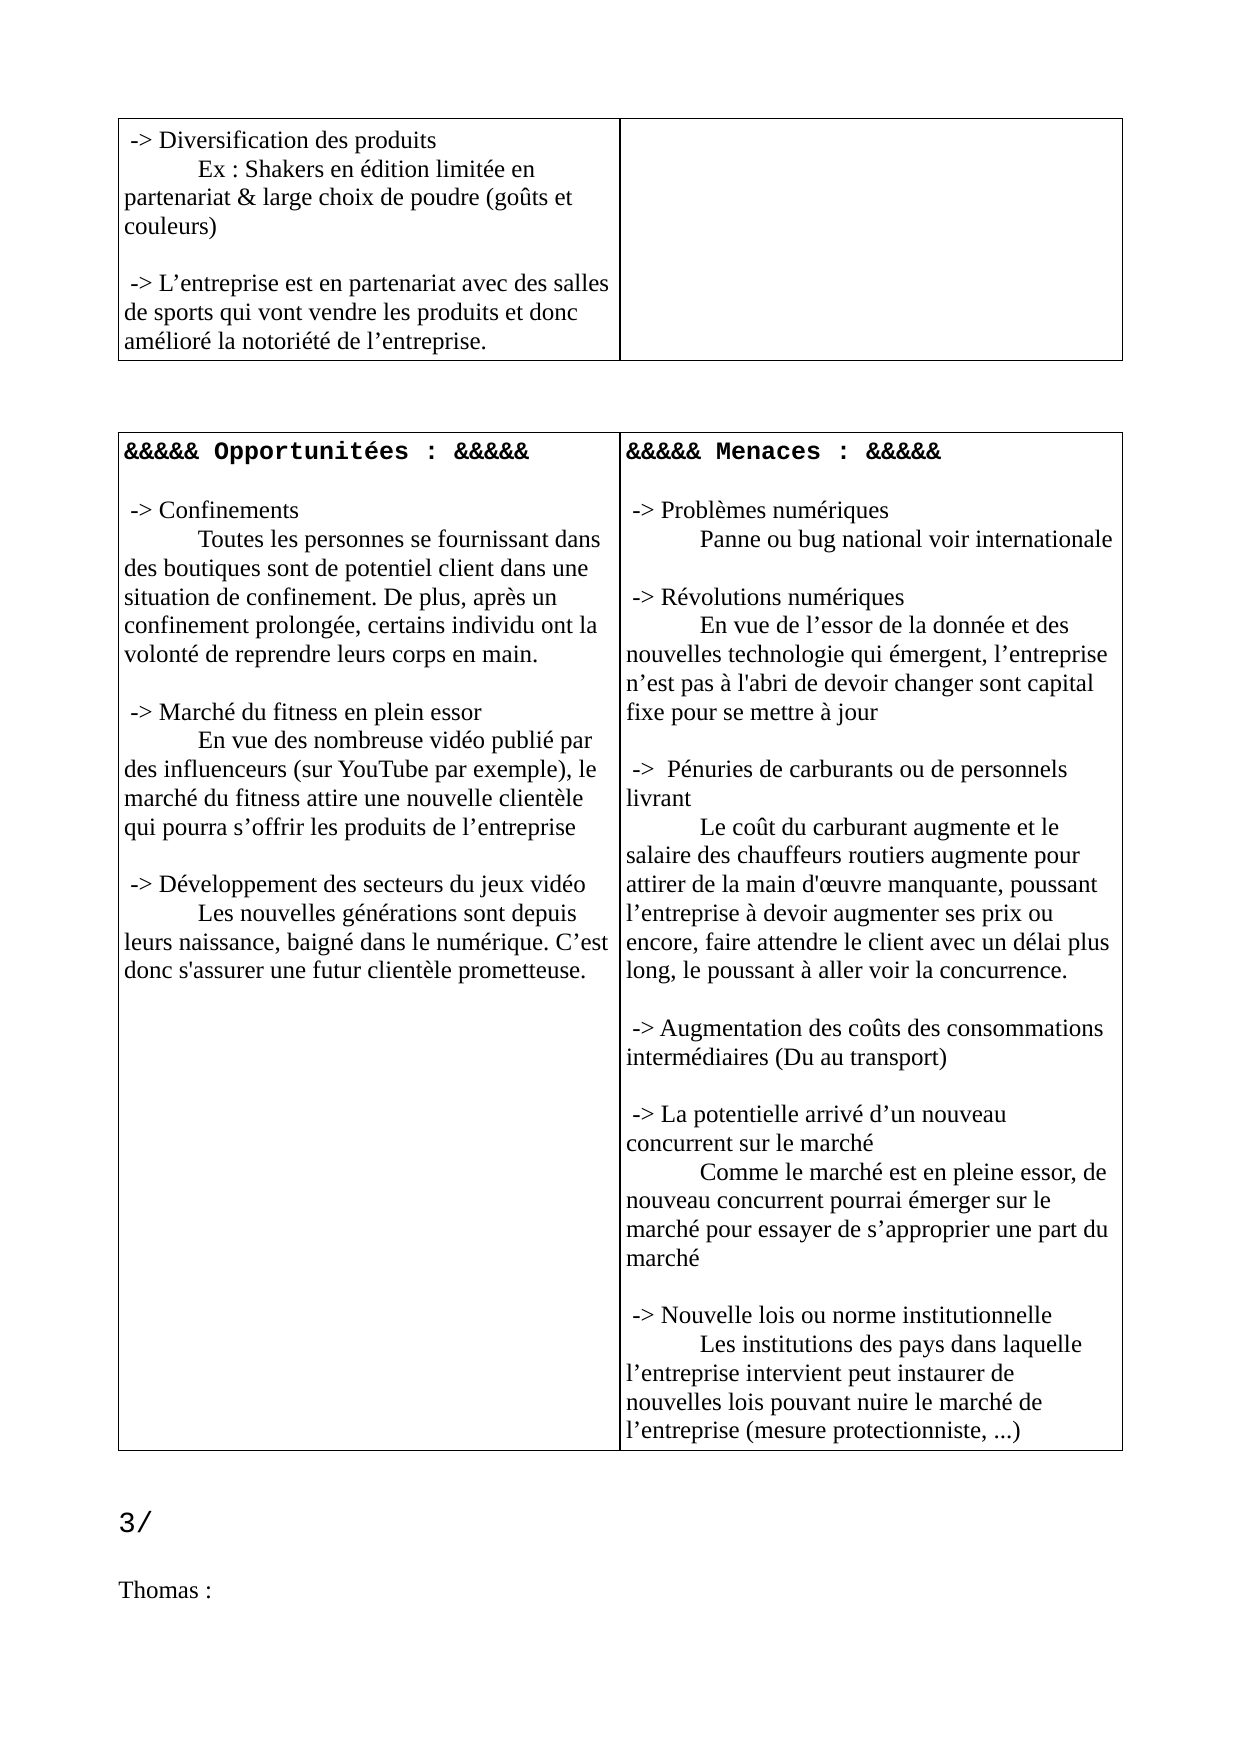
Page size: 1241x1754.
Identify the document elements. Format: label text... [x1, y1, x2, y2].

text 3/ [118, 1509, 1122, 1542]
table_header &&&&& Opportunitées : &&&&& -> Confinements Toutes les personnes se fournissant dans des boutiques sont de potentiel client dans une situation de confinement. De plus, après un confinement prolongée, certains individu ont la volonté de reprendre leurs corps en main. -> Marché du fitness en plein essor En vue des nombreuse vidéo publié par des influenceurs (sur YouTube par exemple), le marché du fitness attire une nouvelle clientèle qui pourra s’offrir les produits de l’entreprise -> Développement des secteurs du jeux vidéo Les nouvelles générations sont depuis leurs naissance, baigné dans le numérique. C’est donc s'assurer une futur clientèle prometteuse. [119, 433, 619, 1450]
table_header [621, 119, 1122, 360]
table_header -> Diversification des produits Ex : Shakers en édition limitée en partenariat & large choix de poudre (goûts et couleurs) -> L’entreprise est en partenariat avec des salles de sports qui vont vendre les produits et donc amélioré la notoriété de l’entreprise. [119, 119, 619, 360]
table_header &&&&& Menaces : &&&&& -> Problèmes numériques Panne ou bug national voir internationale -> Révolutions numériques En vue de l’essor de la donnée et des nouvelles technologie qui émergent, l’entreprise n’est pas à l'abri de devoir changer sont capital fixe pour se mettre à jour -> Pénuries de carburants ou de personnels livrant Le coût du carburant augmente et le salaire des chauffeurs routiers augmente pour attirer de la main d'œuvre manquante, poussant l’entreprise à devoir augmenter ses prix ou encore, faire attendre le client avec un délai plus long, le poussant à aller voir la concurrence. -> Augmentation des coûts des consommations intermédiaires (Du au transport) -> La potentielle arrivé d’un nouveau concurrent sur le marché Comme le marché est en pleine essor, de nouveau concurrent pourrai émerger sur le marché pour essayer de s’approprier une part du marché -> Nouvelle lois ou norme institutionnelle Les institutions des pays dans laquelle l’entreprise intervient peut instaurer de nouvelles lois pouvant nuire le marché de l’entreprise (mesure protectionniste, ...) [621, 433, 1122, 1450]
text Thomas : [118, 1575, 1122, 1603]
